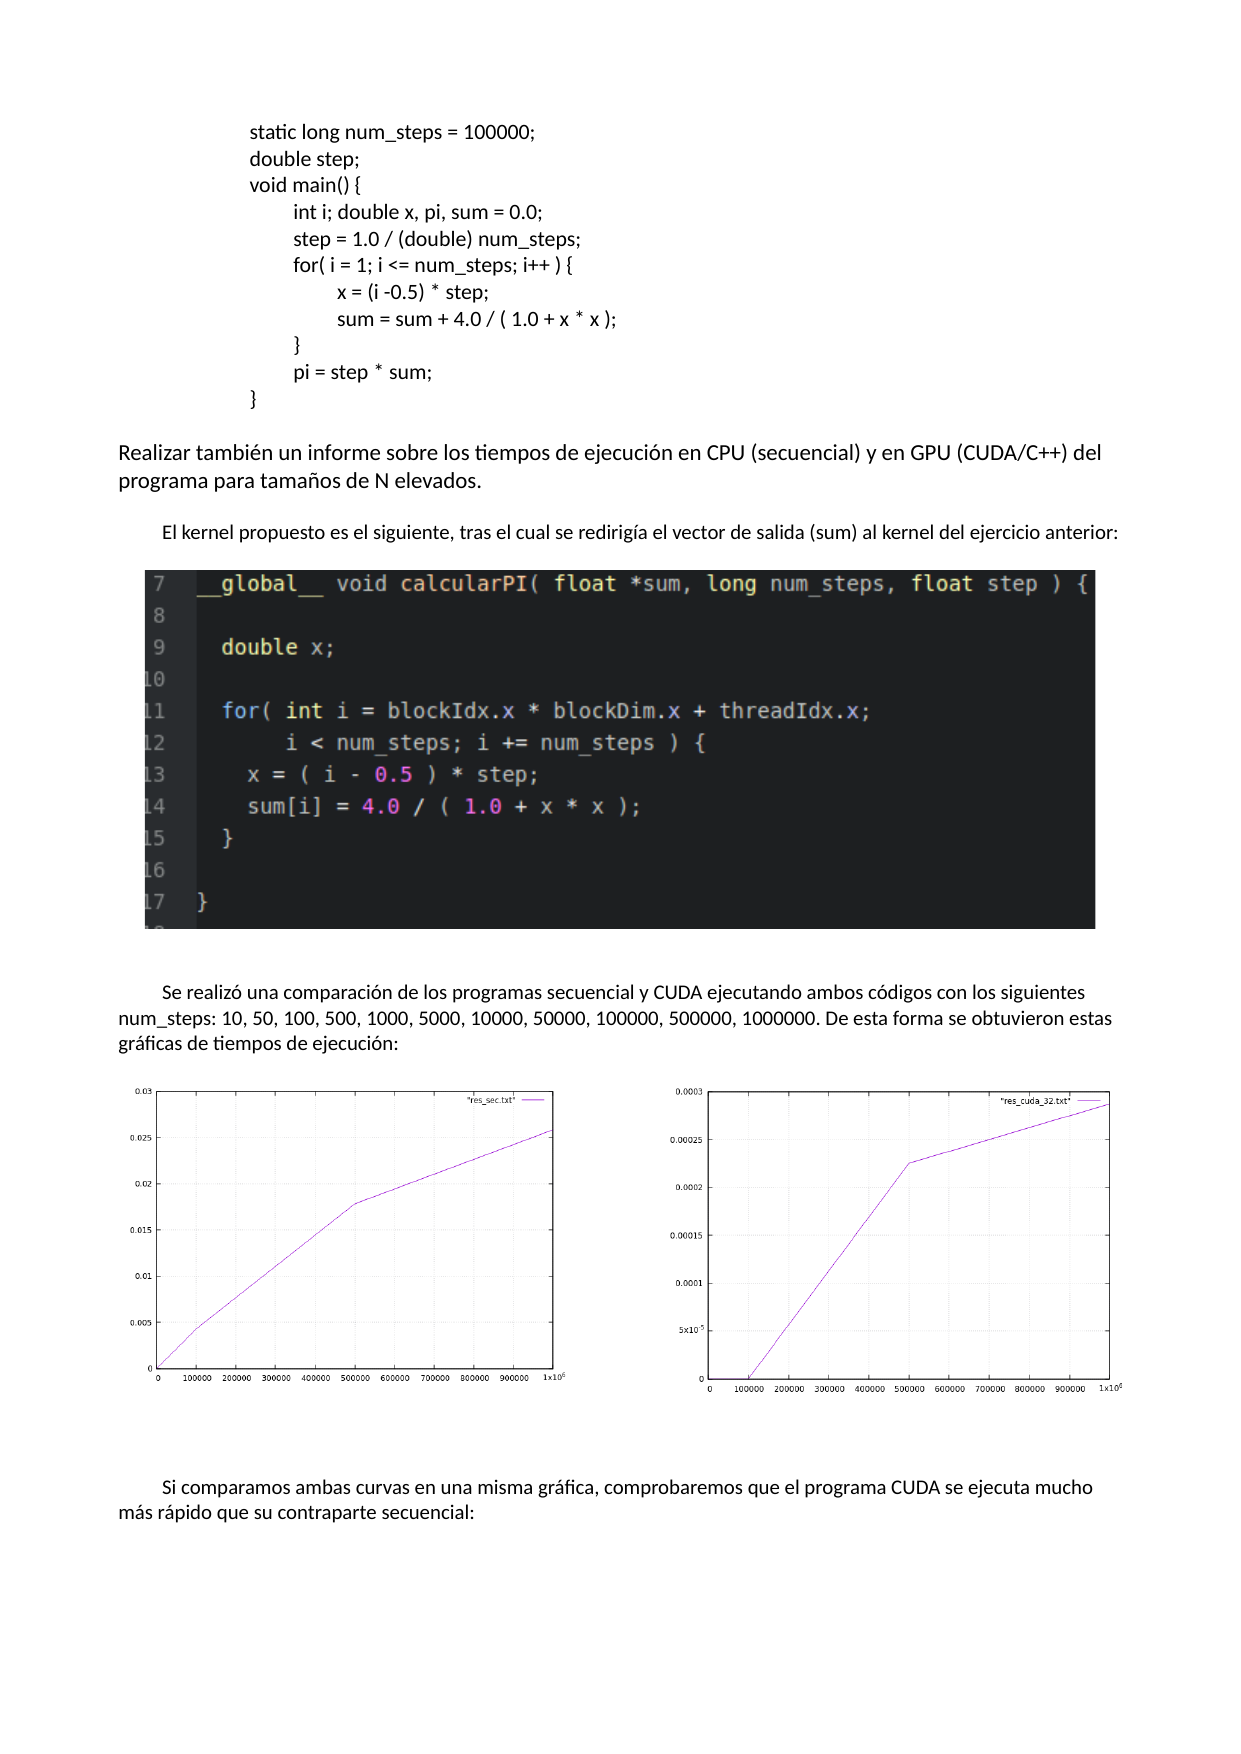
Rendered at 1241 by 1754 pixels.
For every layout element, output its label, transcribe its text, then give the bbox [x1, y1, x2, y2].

text pi = step * sum; [118, 358, 1122, 385]
text double step; [118, 145, 1122, 171]
text sum = sum + 4.0 / ( 1.0 + x * x ); [118, 305, 1122, 331]
text Realizar también un informe sobre los tiempos de ejecución en CPU (secuencial) y en GPU (CUDA/C++) del programa para tamaños de N elevados. [118, 438, 1122, 494]
text Se realizó una comparación de los programas secuencial y CUDA ejecutando ambos códigos con los siguientes num_steps: 10, 50, 100, 500, 1000, 5000, 10000, 50000, 100000, 500000, 1000000. De esta forma se obtuvieron estas gráficas de tiempos de ejecución: [118, 979, 1122, 1056]
text int i; double x, pi, sum = 0.0; [118, 198, 1122, 225]
picture [118, 1081, 566, 1387]
text step = 1.0 / (double) num_steps; [118, 225, 1122, 251]
text x = (i -0.5) * step; [118, 278, 1122, 305]
text void main() { [118, 171, 1122, 198]
text } [118, 331, 1122, 358]
text El kernel propuesto es el siguiente, tras el cual se redirigía el vector de salida (sum) al kernel del ejercicio anterior: [118, 519, 1122, 545]
picture [659, 1081, 1123, 1398]
text } [118, 385, 1122, 411]
text for( i = 1; i <= num_steps; i++ ) { [118, 251, 1122, 278]
text static long num_steps = 100000; [118, 118, 1122, 145]
picture [144, 570, 1096, 929]
text Si comparamos ambas curvas en una misma gráfica, comprobaremos que el programa CUDA se ejecuta mucho más rápido que su contraparte secuencial: [118, 1474, 1122, 1525]
